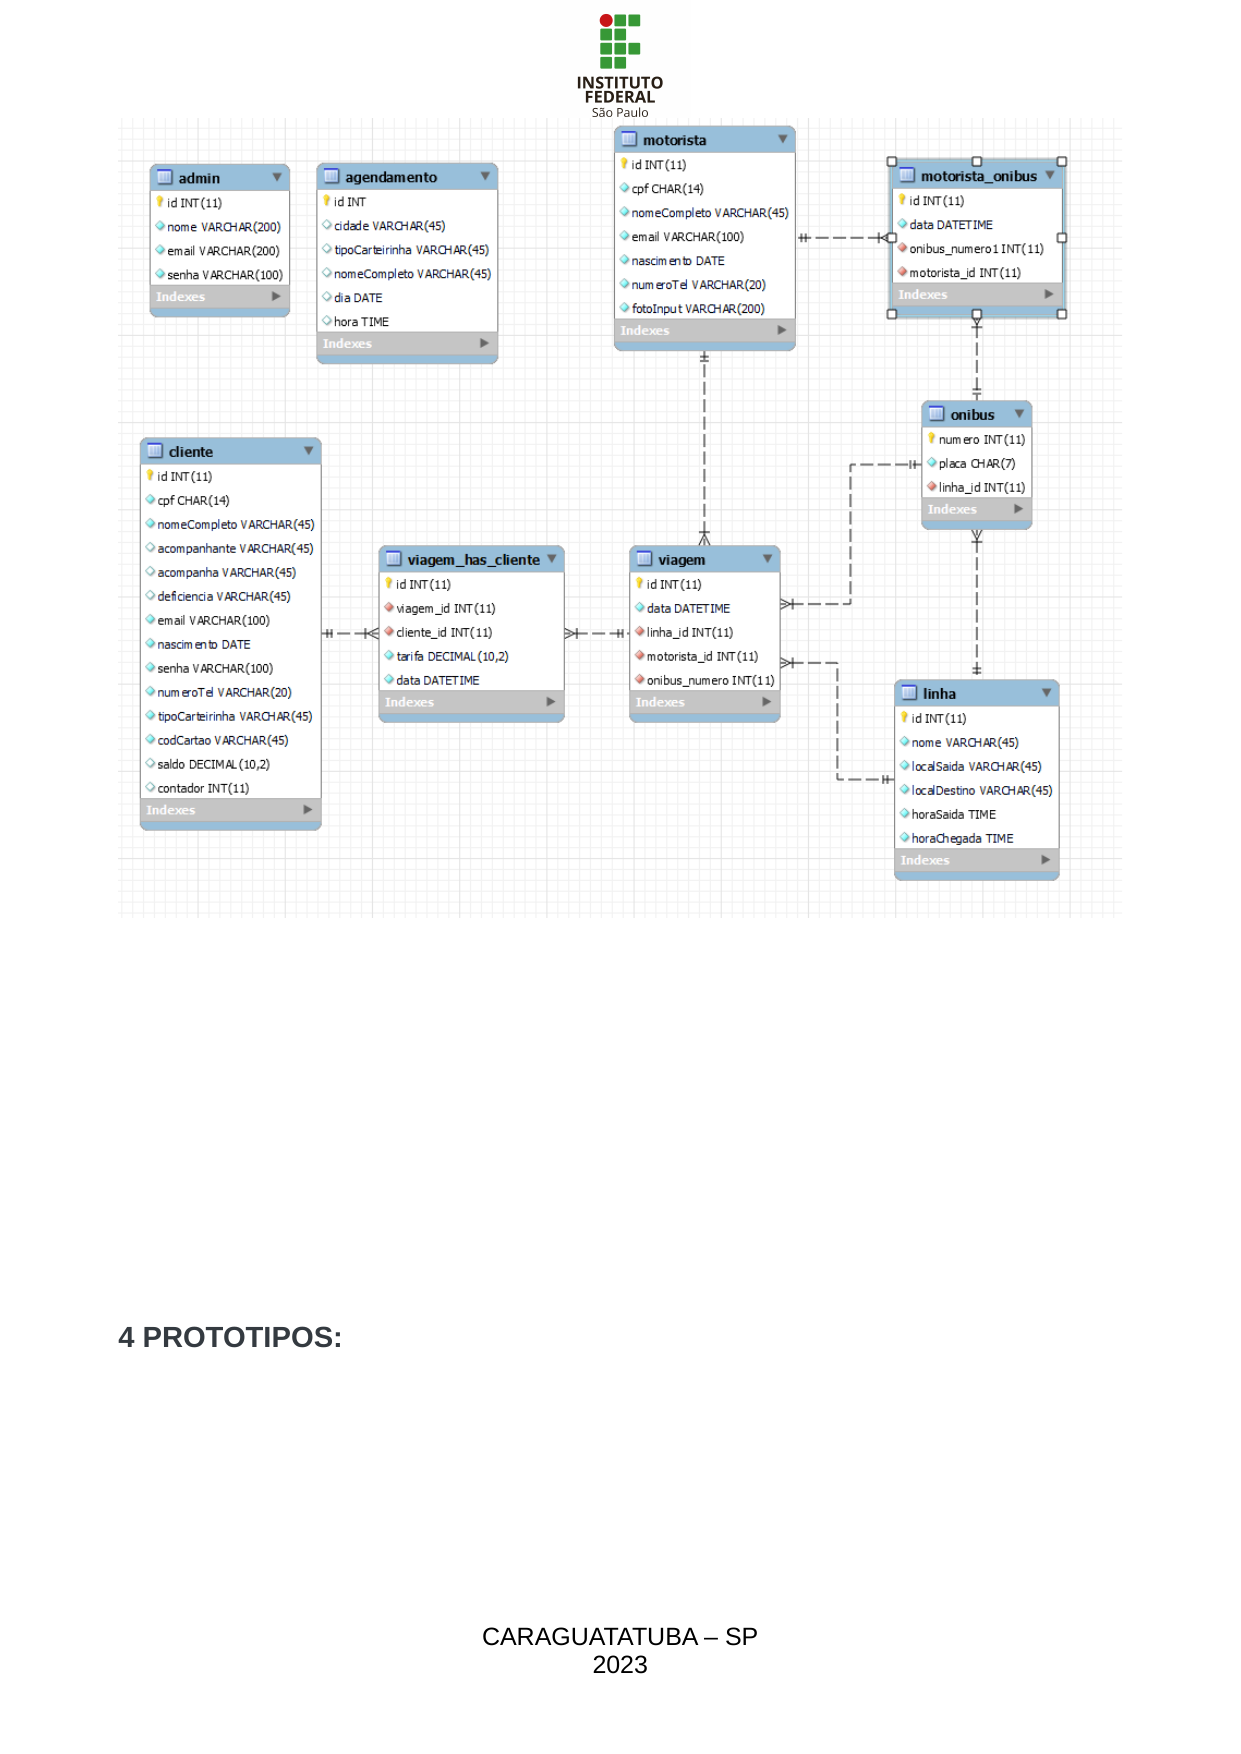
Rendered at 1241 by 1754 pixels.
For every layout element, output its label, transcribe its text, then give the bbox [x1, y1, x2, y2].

text 4 PROTOTIPOS: [118, 1320, 1122, 1353]
